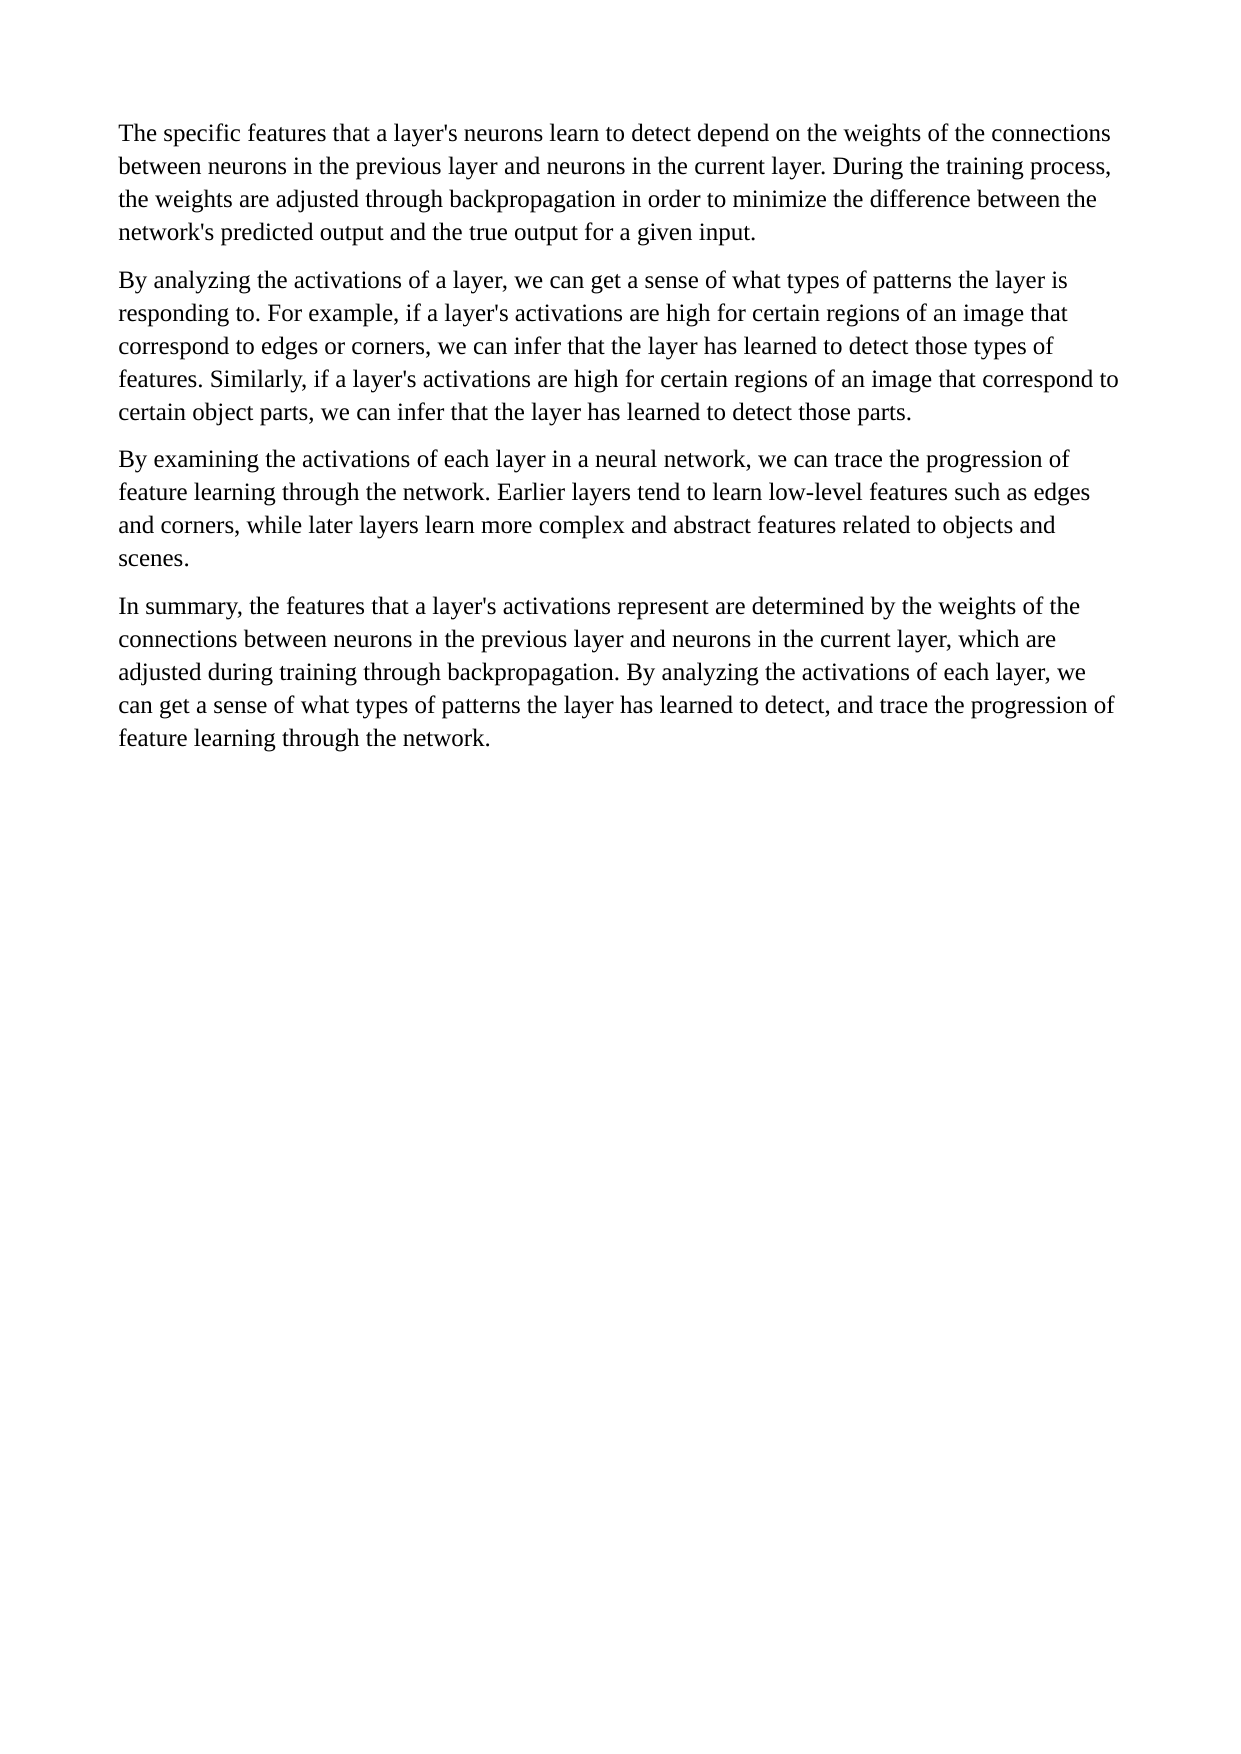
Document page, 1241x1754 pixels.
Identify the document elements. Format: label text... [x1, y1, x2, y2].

text The specific features that a layer's neurons learn to detect depend on the weights of the connections between neurons in the previous layer and neurons in the current layer. During the training process, the weights are adjusted through backpropagation in order to minimize the difference between the network's predicted output and the true output for a given input. [118, 118, 1122, 246]
text By examining the activations of each layer in a neural network, we can trace the progression of feature learning through the network. Earlier layers tend to learn low-level features such as edges and corners, while later layers learn more complex and abstract features related to objects and scenes. [118, 444, 1122, 572]
text In summary, the features that a layer's activations represent are determined by the weights of the connections between neurons in the previous layer and neurons in the current layer, which are adjusted during training through backpropagation. By analyzing the activations of each layer, we can get a sense of what types of patterns the layer has learned to detect, and trace the progression of feature learning through the network. [118, 591, 1122, 752]
text By analyzing the activations of a layer, we can get a sense of what types of patterns the layer is responding to. For example, if a layer's activations are high for certain regions of an image that correspond to edges or corners, we can infer that the layer has learned to detect those types of features. Similarly, if a layer's activations are high for certain regions of an image that correspond to certain object parts, we can infer that the layer has learned to detect those parts. [118, 265, 1122, 426]
